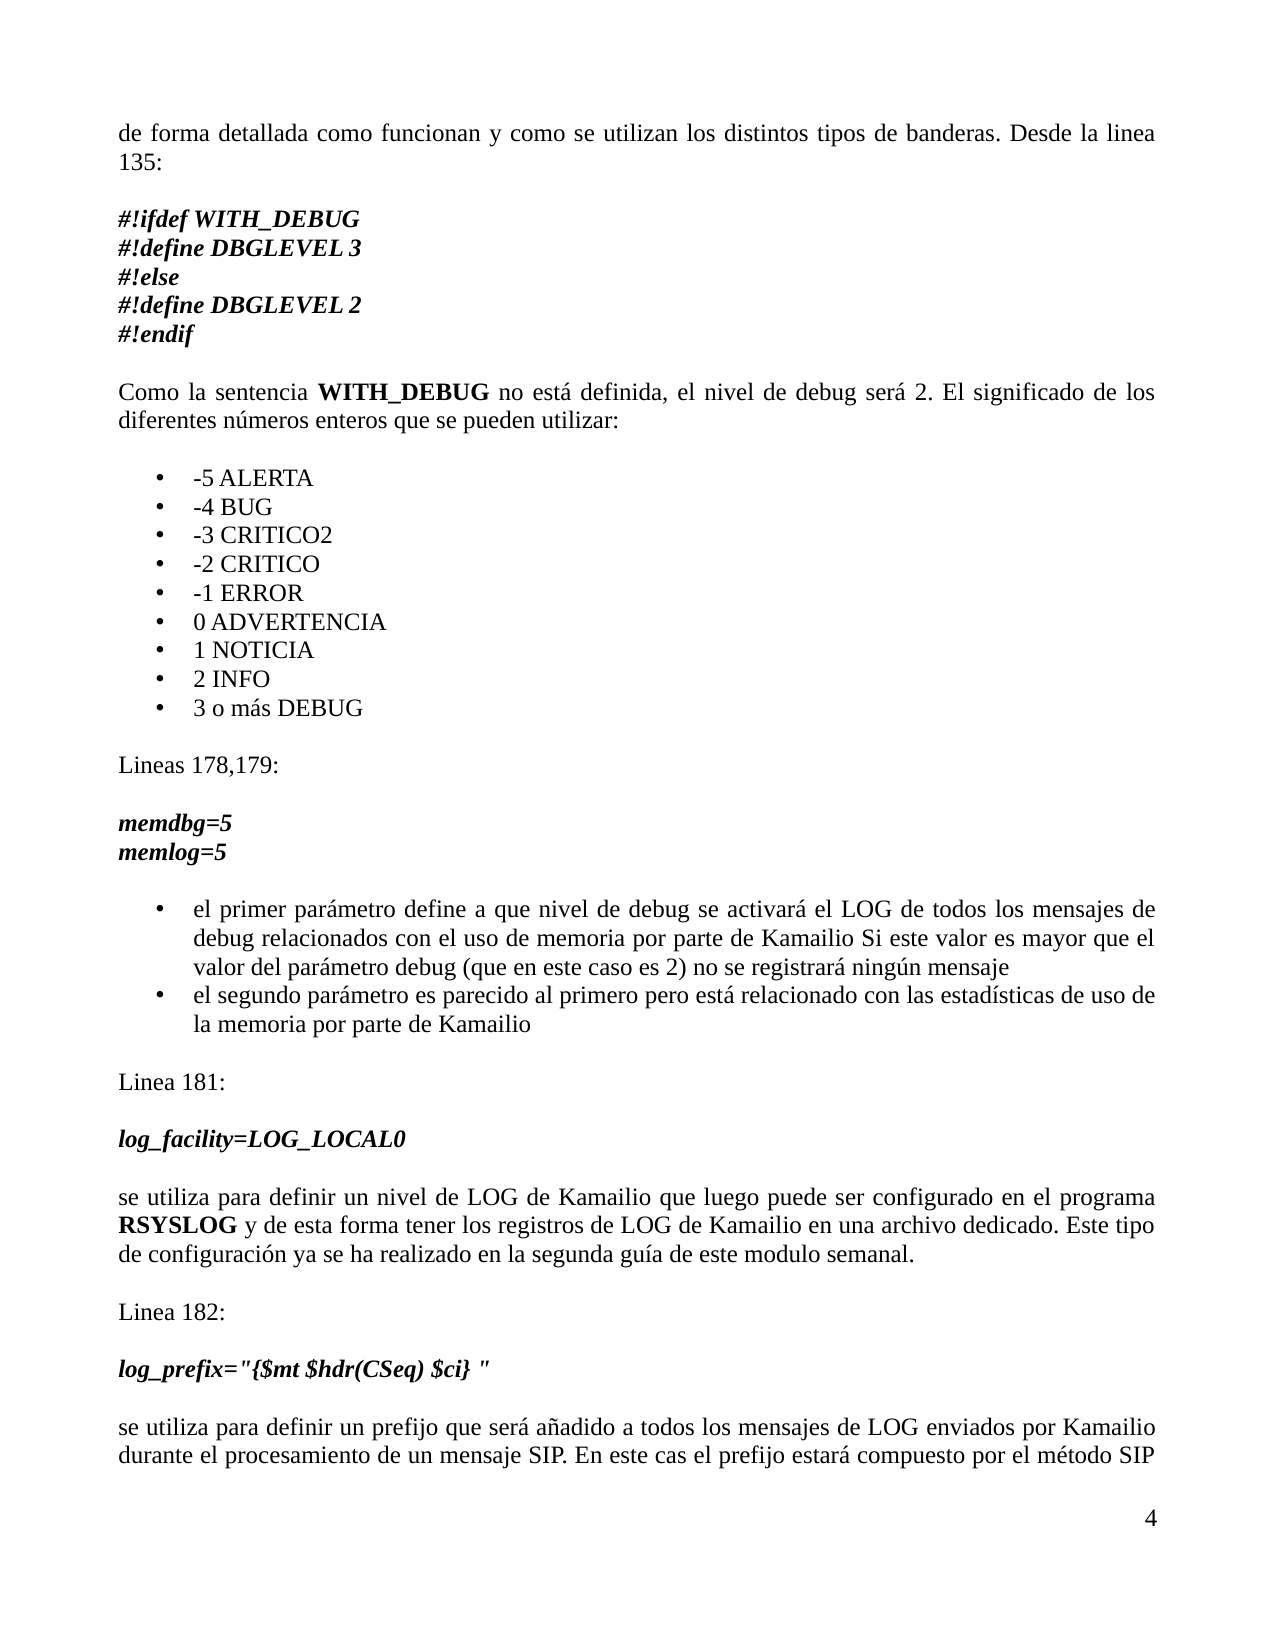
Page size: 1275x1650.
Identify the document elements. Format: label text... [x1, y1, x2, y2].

text memlog=5 [118, 837, 1157, 866]
list -4 BUG [156, 492, 1157, 521]
text #!endif [118, 319, 1157, 348]
text #!define DBGLEVEL 3 [118, 233, 1157, 262]
text Lineas 178,179: [118, 751, 1157, 779]
text #!ifdef WITH_DEBUG [118, 204, 1157, 233]
text memdbg=5 [118, 808, 1157, 837]
text Como la sentencia WITH_DEBUG no está definida, el nivel de debug será 2. El significado de los diferentes números enteros que se pueden utilizar: [118, 377, 1157, 434]
list -5 ALERTA [156, 463, 1157, 492]
list -3 CRITICO2 [156, 521, 1157, 549]
list -1 ERROR [156, 578, 1157, 607]
list el segundo parámetro es parecido al primero pero está relacionado con las estadísticas de uso de la memoria por parte de Kamailio [156, 981, 1157, 1038]
list el primer parámetro define a que nivel de debug se activará el LOG de todos los mensajes de debug relacionados con el uso de memoria por parte de Kamailio Si este valor es mayor que el valor del parámetro debug (que en este caso es 2) no se registrará ningún mensaje [156, 894, 1157, 981]
text log_facility=LOG_LOCAL0 [118, 1124, 1157, 1153]
text #!else [118, 262, 1157, 291]
text Linea 181: [118, 1067, 1157, 1096]
text log_prefix="{$mt $hdr(CSeq) $ci} " [118, 1354, 1157, 1383]
text de forma detallada como funcionan y como se utilizan los distintos tipos de banderas. Desde la linea 135: [118, 118, 1157, 176]
text #!define DBGLEVEL 2 [118, 291, 1157, 319]
text se utiliza para definir un nivel de LOG de Kamailio que luego puede ser configurado en el programa RSYSLOG y de esta forma tener los registros de LOG de Kamailio en una archivo dedicado. Este tipo de configuración ya se ha realizado en la segunda guía de este modulo semanal. [118, 1182, 1157, 1268]
list 2 INFO [156, 664, 1157, 693]
list 3 o más DEBUG [156, 693, 1157, 722]
text Linea 182: [118, 1297, 1157, 1326]
list 1 NOTICIA [156, 636, 1157, 664]
text se utiliza para definir un prefijo que será añadido a todos los mensajes de LOG enviados por Kamailio durante el procesamiento de un mensaje SIP. En este cas el prefijo estará compuesto por el método SIP [118, 1412, 1157, 1469]
list 0 ADVERTENCIA [156, 607, 1157, 636]
list -2 CRITICO [156, 549, 1157, 578]
